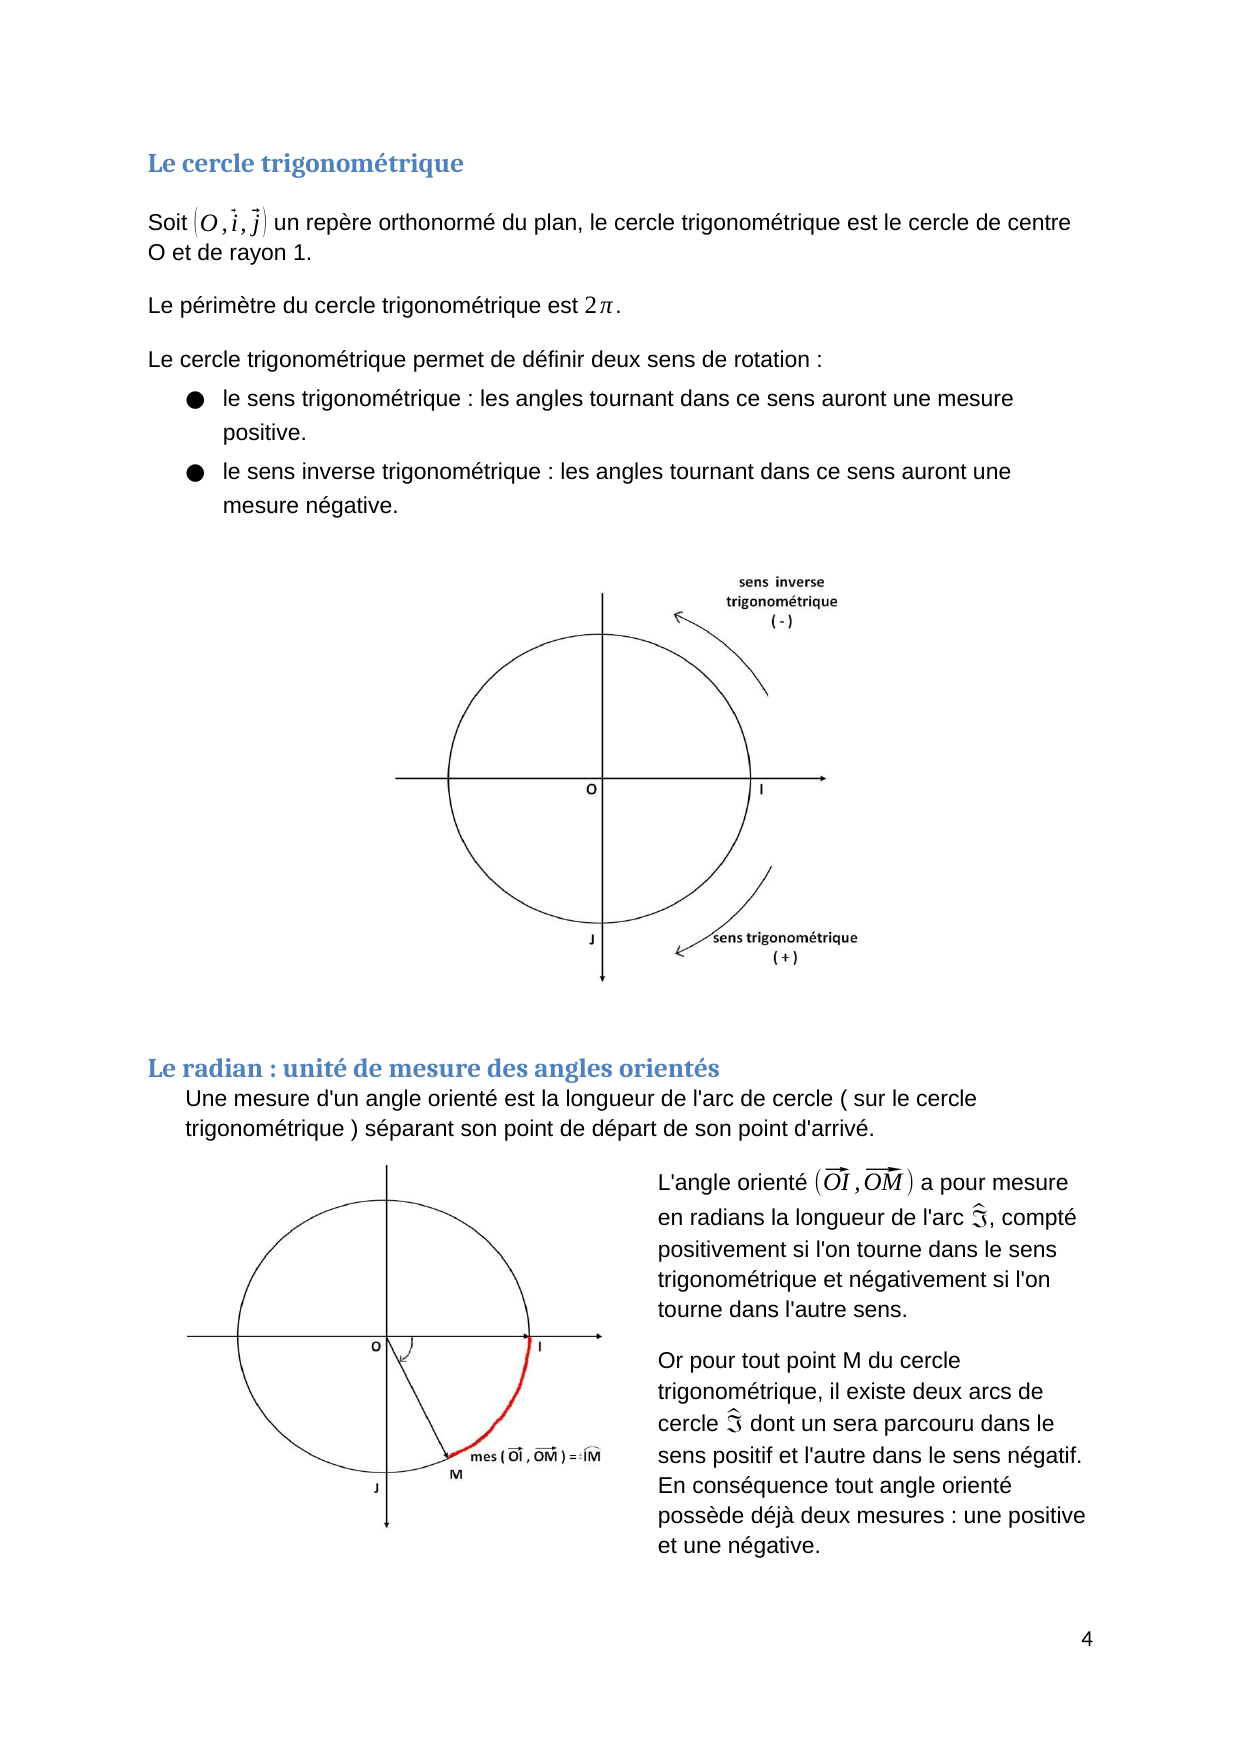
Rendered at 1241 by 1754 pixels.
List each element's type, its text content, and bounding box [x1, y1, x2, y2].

text Une mesure d'un angle orienté est la longueur de l'arc de cercle ( sur le cercle trigonométrique ) séparant son point de départ de son point d'arrivé. [185, 1084, 1093, 1141]
text Soit un repère orthonormé du plan, le cercle trigonométrique est le cercle de centre O et de rayon 1. [148, 205, 1093, 266]
list le sens inverse trigonométrique : les angles tournant dans ce sens auront une mesure négative. [185, 446, 1093, 519]
picture [376, 545, 864, 1033]
subtitle Le radian : unité de mesure des angles orientés [148, 1053, 1093, 1084]
subtitle Le cercle trigonométrique [148, 148, 1093, 179]
picture [185, 1165, 611, 1533]
list le sens trigonométrique : les angles tournant dans ce sens auront une mesure positive. [185, 372, 1093, 446]
text L'angle orienté a pour mesure en radians la longueur de l'arc , compté positivement si l'on tourne dans le sens trigonométrique et négativement si l'on tourne dans l'autre sens. [658, 1166, 1093, 1323]
text Or pour tout point M du cercle trigonométrique, il existe deux arcs de cercle dont un sera parcouru dans le sens positif et l'autre dans le sens négatif. En conséquence tout angle orienté possède déjà deux mesures : une positive et une négative. [658, 1347, 1093, 1559]
text Le cercle trigonométrique permet de définir deux sens de rotation : [148, 346, 1093, 372]
text Le périmètre du cercle trigonométrique est . [148, 292, 1093, 319]
